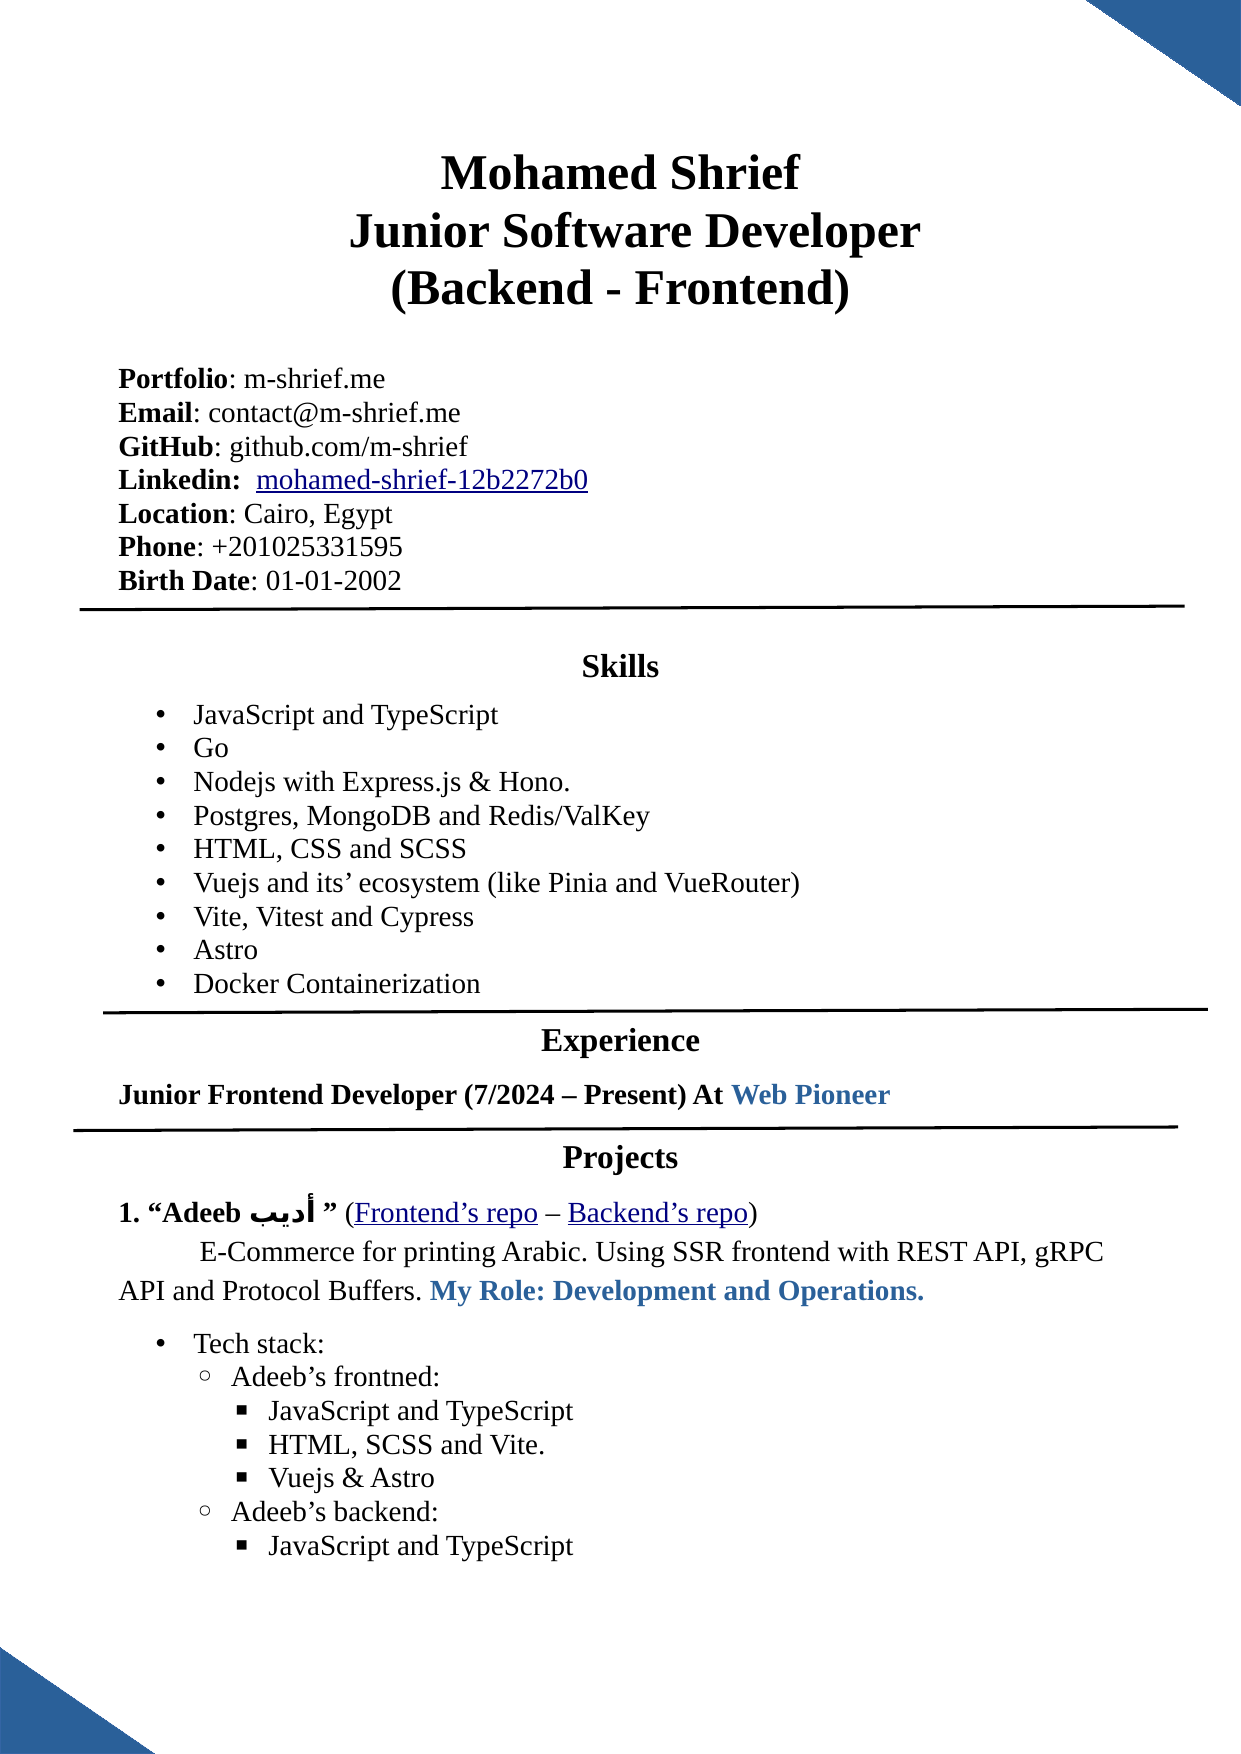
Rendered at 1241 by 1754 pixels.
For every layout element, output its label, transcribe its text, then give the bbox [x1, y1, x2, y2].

text Portfolio: m-shrief.me [118, 362, 1122, 395]
subtitle 1. “Adeeb أديب ” (Frontend’s repo – Backend’s repo) [118, 1195, 1122, 1228]
list Go [156, 731, 1122, 764]
list Docker Containerization [156, 966, 1122, 1000]
text E-Commerce for printing Arabic. Using SSR frontend with REST API, gRPC API and Protocol Buffers. My Role: Development and Operations. [118, 1234, 1122, 1306]
list JavaScript and TypeScript [231, 1393, 1122, 1427]
list HTML, SCSS and Vite. [231, 1427, 1122, 1461]
list Vite, Vitest and Cypress [156, 899, 1122, 932]
list HTML, CSS and SCSS [156, 831, 1122, 865]
subtitle Mohamed Shrief - Junior Software Developer (Backend - Frontend) [118, 143, 1122, 316]
text Email: contact@m-shrief.me [118, 395, 1122, 429]
list JavaScript and TypeScript [156, 697, 1122, 731]
list Vuejs & Astro [231, 1461, 1122, 1494]
text Location: Cairo, Egypt [118, 496, 1122, 529]
list Astro [156, 932, 1122, 966]
subtitle Projects [118, 1138, 1122, 1176]
text Birth Date: 01-01-2002 [118, 563, 1122, 596]
list Tech stack: [156, 1326, 1122, 1359]
text Linkedin: mohamed-shrief-12b2272b0 [118, 462, 1122, 496]
text GitHub: github.com/m-shrief [118, 429, 1122, 462]
list Adeeb’s backend: [193, 1494, 1122, 1528]
list Vuejs and its’ ecosystem (like Pinia and VueRouter) [156, 865, 1122, 899]
list Postgres, MongoDB and Redis/ValKey [156, 798, 1122, 831]
list Adeeb’s frontned: [193, 1359, 1122, 1393]
subtitle Experience [118, 1021, 1122, 1059]
list Nodejs with Express.js & Hono. [156, 764, 1122, 798]
text Phone: +201025331595 [118, 529, 1122, 563]
subtitle Skills [118, 646, 1122, 684]
list JavaScript and TypeScript [231, 1528, 1122, 1561]
subtitle Junior Frontend Developer (7/2024 – Present) At Web Pioneer [118, 1077, 1122, 1111]
